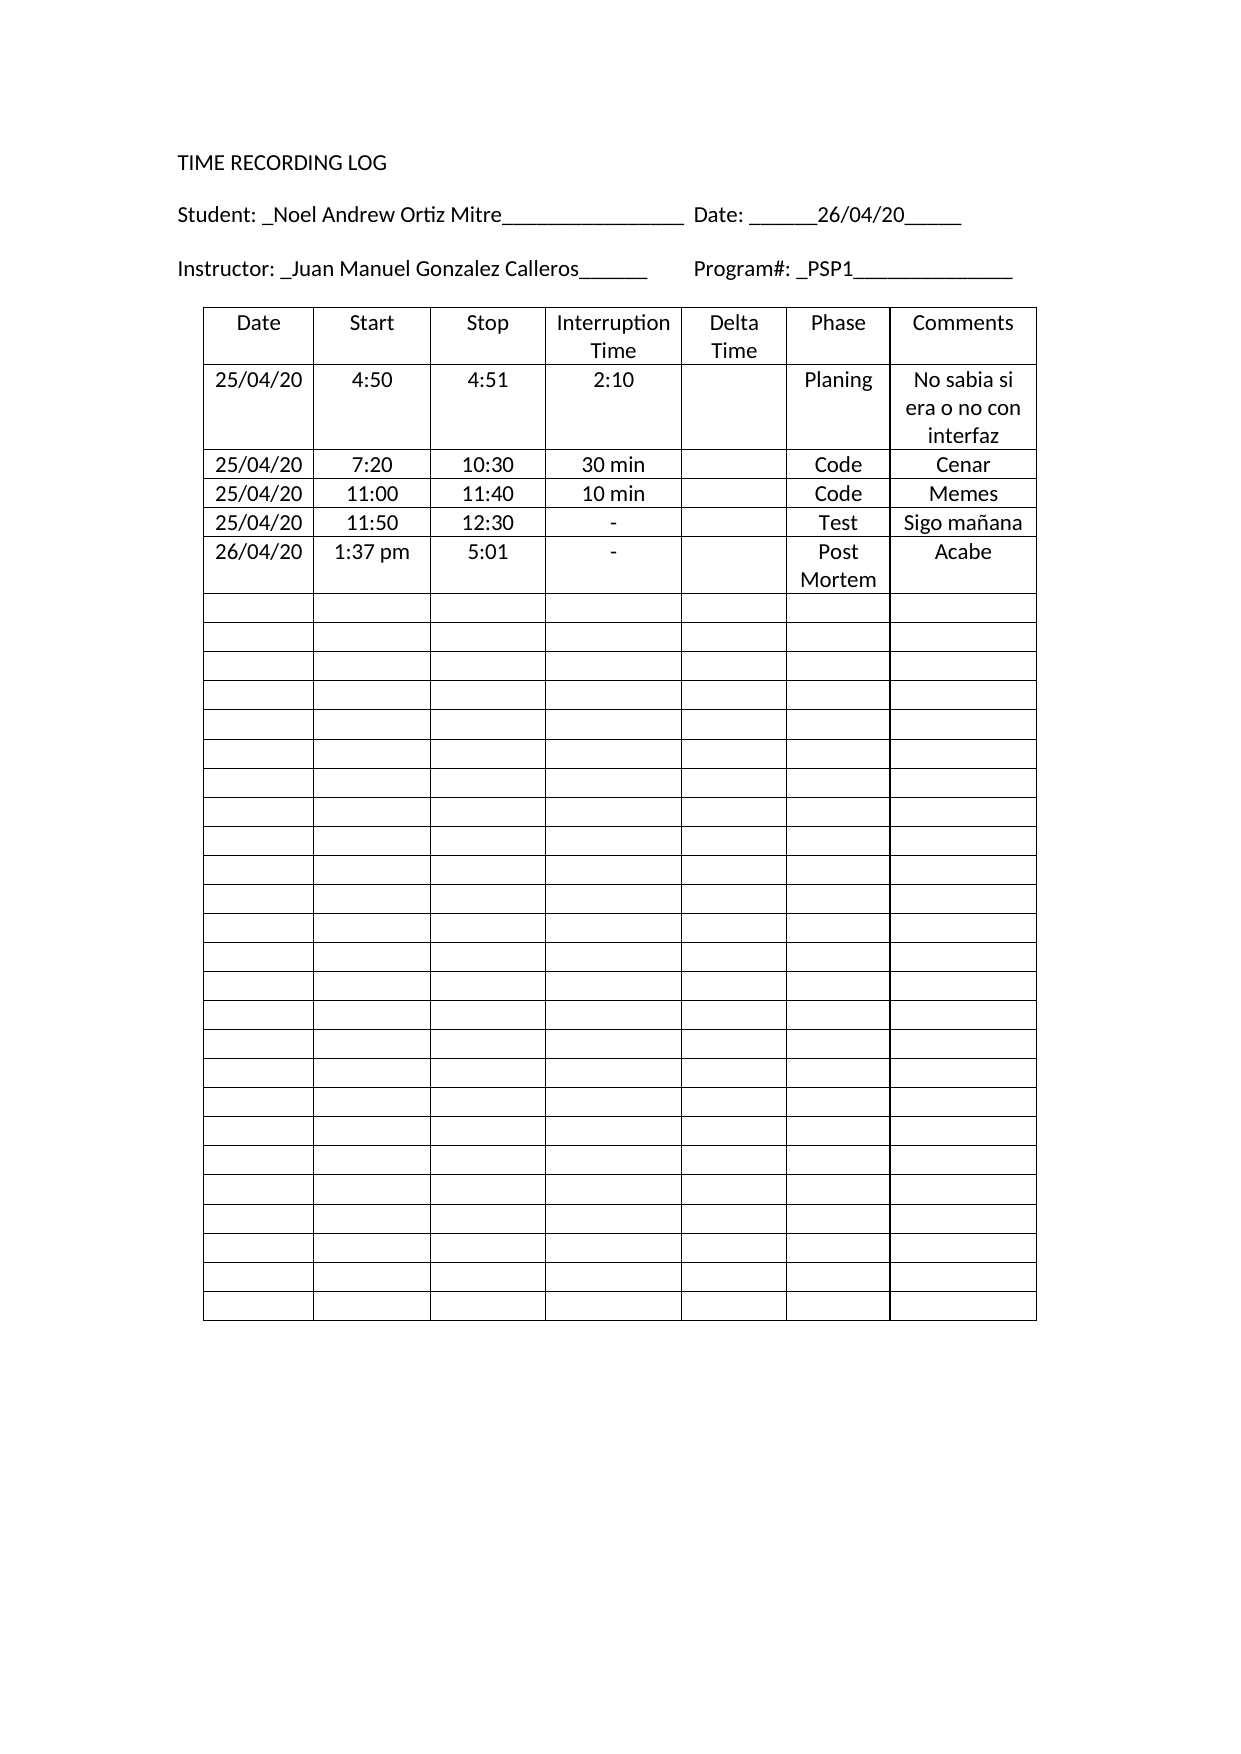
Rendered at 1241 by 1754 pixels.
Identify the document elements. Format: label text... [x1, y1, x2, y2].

table_cell [682, 623, 786, 651]
table_cell [204, 914, 313, 942]
table_cell [682, 914, 786, 942]
table_cell Code [787, 450, 889, 478]
table_cell [314, 710, 430, 738]
table_cell [546, 769, 681, 797]
table_cell [314, 681, 430, 709]
table_cell [682, 1059, 786, 1087]
table_cell [431, 623, 545, 651]
table_cell [314, 769, 430, 797]
table_cell [682, 1088, 786, 1116]
table_cell [546, 885, 681, 913]
table_cell [314, 798, 430, 826]
table_cell [546, 681, 681, 709]
table_cell [314, 1263, 430, 1291]
table_cell 1:37 pm [314, 537, 430, 593]
table_cell [787, 943, 889, 971]
table_cell [891, 1059, 1036, 1087]
table_cell [787, 1205, 889, 1232]
table_cell [682, 1263, 786, 1291]
table_cell [431, 710, 545, 738]
table_cell [314, 652, 430, 680]
table_cell [546, 972, 681, 1000]
table_cell [891, 1001, 1036, 1029]
table_cell [891, 594, 1036, 622]
table_cell [431, 914, 545, 942]
table_cell [891, 681, 1036, 709]
table_cell [891, 1175, 1036, 1203]
table_cell 30 min [546, 450, 681, 478]
table_cell [891, 827, 1036, 855]
table_cell [891, 740, 1036, 767]
table_cell [546, 943, 681, 971]
table_cell [891, 1205, 1036, 1232]
table_cell [204, 1263, 313, 1291]
table_cell [431, 943, 545, 971]
table_cell [682, 1175, 786, 1203]
table_cell [204, 1234, 313, 1262]
table_cell [314, 1001, 430, 1029]
table_cell [682, 594, 786, 622]
table_cell 5:01 [431, 537, 545, 593]
table_cell [546, 856, 681, 884]
table_cell [431, 1117, 545, 1145]
table_cell [546, 623, 681, 651]
table_cell [546, 710, 681, 738]
table_cell 7:20 [314, 450, 430, 478]
table_cell Sigo mañana [891, 508, 1036, 536]
table_cell [891, 1234, 1036, 1262]
table_cell [204, 1059, 313, 1087]
table_cell Test [787, 508, 889, 536]
table_cell [682, 1030, 786, 1058]
table_cell [682, 681, 786, 709]
table_cell [546, 1263, 681, 1291]
table_cell [204, 740, 313, 767]
table_cell [682, 1205, 786, 1232]
table_cell [204, 885, 313, 913]
text TIME RECORDING LOG [177, 148, 1063, 176]
table_cell [546, 652, 681, 680]
table_cell [546, 1234, 681, 1262]
table_cell Code [787, 479, 889, 507]
table_cell [314, 1088, 430, 1116]
table_cell [891, 972, 1036, 1000]
table_cell 25/04/20 [204, 450, 313, 478]
table_cell [682, 769, 786, 797]
table_cell [546, 1205, 681, 1232]
table_cell [546, 827, 681, 855]
table_cell 26/04/20 [204, 537, 313, 593]
table_cell [204, 1146, 313, 1174]
table_cell Planing [787, 365, 889, 449]
table_cell [682, 537, 786, 593]
table_cell [431, 1001, 545, 1029]
table_cell [546, 1175, 681, 1203]
table_cell [314, 623, 430, 651]
table_header Comments [891, 308, 1036, 364]
table_cell 2:10 [546, 365, 681, 449]
table_cell [891, 710, 1036, 738]
table_cell [314, 1292, 430, 1320]
table_cell 25/04/20 [204, 508, 313, 536]
table_cell 25/04/20 [204, 479, 313, 507]
table_cell [891, 769, 1036, 797]
table_header Start [314, 308, 430, 364]
table_cell [891, 1292, 1036, 1320]
table_cell [431, 885, 545, 913]
table_cell [546, 798, 681, 826]
table_cell [787, 1146, 889, 1174]
table_cell [787, 1117, 889, 1145]
text Student: _Noel Andrew Ortiz Mitre________________ Date: ______26/04/20_____ [177, 201, 1063, 229]
table_cell [682, 798, 786, 826]
table_header Phase [787, 308, 889, 364]
table_cell [787, 856, 889, 884]
table_cell [787, 1030, 889, 1058]
table_cell 12:30 [431, 508, 545, 536]
table_cell 11:00 [314, 479, 430, 507]
text Instructor: _Juan Manuel Gonzalez Calleros______ Program#: _PSP1______________ [177, 254, 1063, 282]
table_cell [204, 1175, 313, 1203]
table_cell 4:51 [431, 365, 545, 449]
table_cell [546, 1030, 681, 1058]
table_cell [891, 1030, 1036, 1058]
table_cell [891, 943, 1036, 971]
table_cell [431, 856, 545, 884]
table_cell [314, 885, 430, 913]
table_cell [546, 1001, 681, 1029]
table_cell [314, 856, 430, 884]
table_cell [204, 1088, 313, 1116]
table_cell [431, 1030, 545, 1058]
table_cell [431, 1088, 545, 1116]
table_cell [314, 1059, 430, 1087]
table_cell [682, 652, 786, 680]
table_cell [546, 740, 681, 767]
table_cell [546, 914, 681, 942]
table_cell [314, 740, 430, 767]
table_cell [546, 1088, 681, 1116]
table_cell [891, 798, 1036, 826]
table_cell [682, 450, 786, 478]
table_cell [682, 1117, 786, 1145]
table_cell Acabe [891, 537, 1036, 593]
table_cell [787, 710, 889, 738]
table_cell [891, 914, 1036, 942]
table_cell [787, 681, 889, 709]
table_cell [431, 827, 545, 855]
table_cell [204, 1001, 313, 1029]
table_cell [204, 798, 313, 826]
table_cell [787, 623, 889, 651]
table_cell [314, 972, 430, 1000]
table_cell [546, 1059, 681, 1087]
table_cell [204, 769, 313, 797]
table_cell [682, 1146, 786, 1174]
table_cell [431, 1205, 545, 1232]
table_cell - [546, 508, 681, 536]
table_cell [431, 1263, 545, 1291]
table_cell [682, 885, 786, 913]
table_cell [787, 769, 889, 797]
table_cell 11:40 [431, 479, 545, 507]
table_cell [431, 594, 545, 622]
table_cell [314, 827, 430, 855]
table_cell [204, 652, 313, 680]
table_cell [891, 1088, 1036, 1116]
table_cell [891, 1263, 1036, 1291]
table_cell [431, 1234, 545, 1262]
table_cell [787, 652, 889, 680]
table_cell [204, 943, 313, 971]
table_cell [546, 594, 681, 622]
table_cell [314, 1030, 430, 1058]
table_cell Memes [891, 479, 1036, 507]
table_cell [682, 972, 786, 1000]
table_cell [787, 914, 889, 942]
table_cell [314, 1234, 430, 1262]
table_cell [204, 1117, 313, 1145]
table_cell [891, 623, 1036, 651]
table_cell [787, 972, 889, 1000]
table_cell [891, 856, 1036, 884]
table_cell [546, 1117, 681, 1145]
table_cell [204, 827, 313, 855]
table_cell [682, 1292, 786, 1320]
table_cell [431, 1175, 545, 1203]
table_cell [787, 827, 889, 855]
table_cell [891, 1117, 1036, 1145]
table_cell [787, 594, 889, 622]
table_cell Post Mortem [787, 537, 889, 593]
table_cell 25/04/20 [204, 365, 313, 449]
table_cell - [546, 537, 681, 593]
table_cell [431, 681, 545, 709]
table_cell [787, 1292, 889, 1320]
table_cell [787, 740, 889, 767]
table_cell [204, 623, 313, 651]
table_cell [204, 1030, 313, 1058]
table_cell [431, 1059, 545, 1087]
table_header Delta Time [682, 308, 786, 364]
table_cell [314, 1205, 430, 1232]
table_cell [431, 798, 545, 826]
table_cell [891, 885, 1036, 913]
table_cell 11:50 [314, 508, 430, 536]
table_cell [787, 1263, 889, 1291]
table_cell [682, 1234, 786, 1262]
table_cell [682, 508, 786, 536]
table_cell [204, 710, 313, 738]
table_cell [204, 972, 313, 1000]
table_cell [682, 943, 786, 971]
table_cell [204, 681, 313, 709]
table_cell [682, 479, 786, 507]
table_cell [314, 1117, 430, 1145]
table_cell [682, 856, 786, 884]
table_cell [787, 1234, 889, 1262]
table_cell [431, 740, 545, 767]
table_header Stop [431, 308, 545, 364]
table_cell [682, 710, 786, 738]
table_cell [682, 827, 786, 855]
table_cell [204, 594, 313, 622]
table_cell [787, 1059, 889, 1087]
table_cell [546, 1292, 681, 1320]
table_cell [682, 365, 786, 449]
table_header Interruption Time [546, 308, 681, 364]
table_cell [314, 914, 430, 942]
table_header Date [204, 308, 313, 364]
table_cell [204, 1205, 313, 1232]
table_cell 4:50 [314, 365, 430, 449]
table_cell [431, 769, 545, 797]
table_cell No sabia si era o no con interfaz [891, 365, 1036, 449]
table_cell [682, 740, 786, 767]
table_cell [431, 1292, 545, 1320]
table_cell [787, 1088, 889, 1116]
table_cell Cenar [891, 450, 1036, 478]
table_cell [314, 943, 430, 971]
table_cell [431, 972, 545, 1000]
table_cell [204, 1292, 313, 1320]
table_cell [787, 798, 889, 826]
table_cell [314, 1175, 430, 1203]
table_cell [431, 1146, 545, 1174]
table_cell [204, 856, 313, 884]
table_cell 10:30 [431, 450, 545, 478]
table_cell [546, 1146, 681, 1174]
table_cell [787, 885, 889, 913]
table_cell [314, 1146, 430, 1174]
table_cell 10 min [546, 479, 681, 507]
table_cell [891, 652, 1036, 680]
table_cell [787, 1001, 889, 1029]
table_cell [891, 1146, 1036, 1174]
table_cell [431, 652, 545, 680]
table_cell [314, 594, 430, 622]
table_cell [787, 1175, 889, 1203]
table_cell [682, 1001, 786, 1029]
